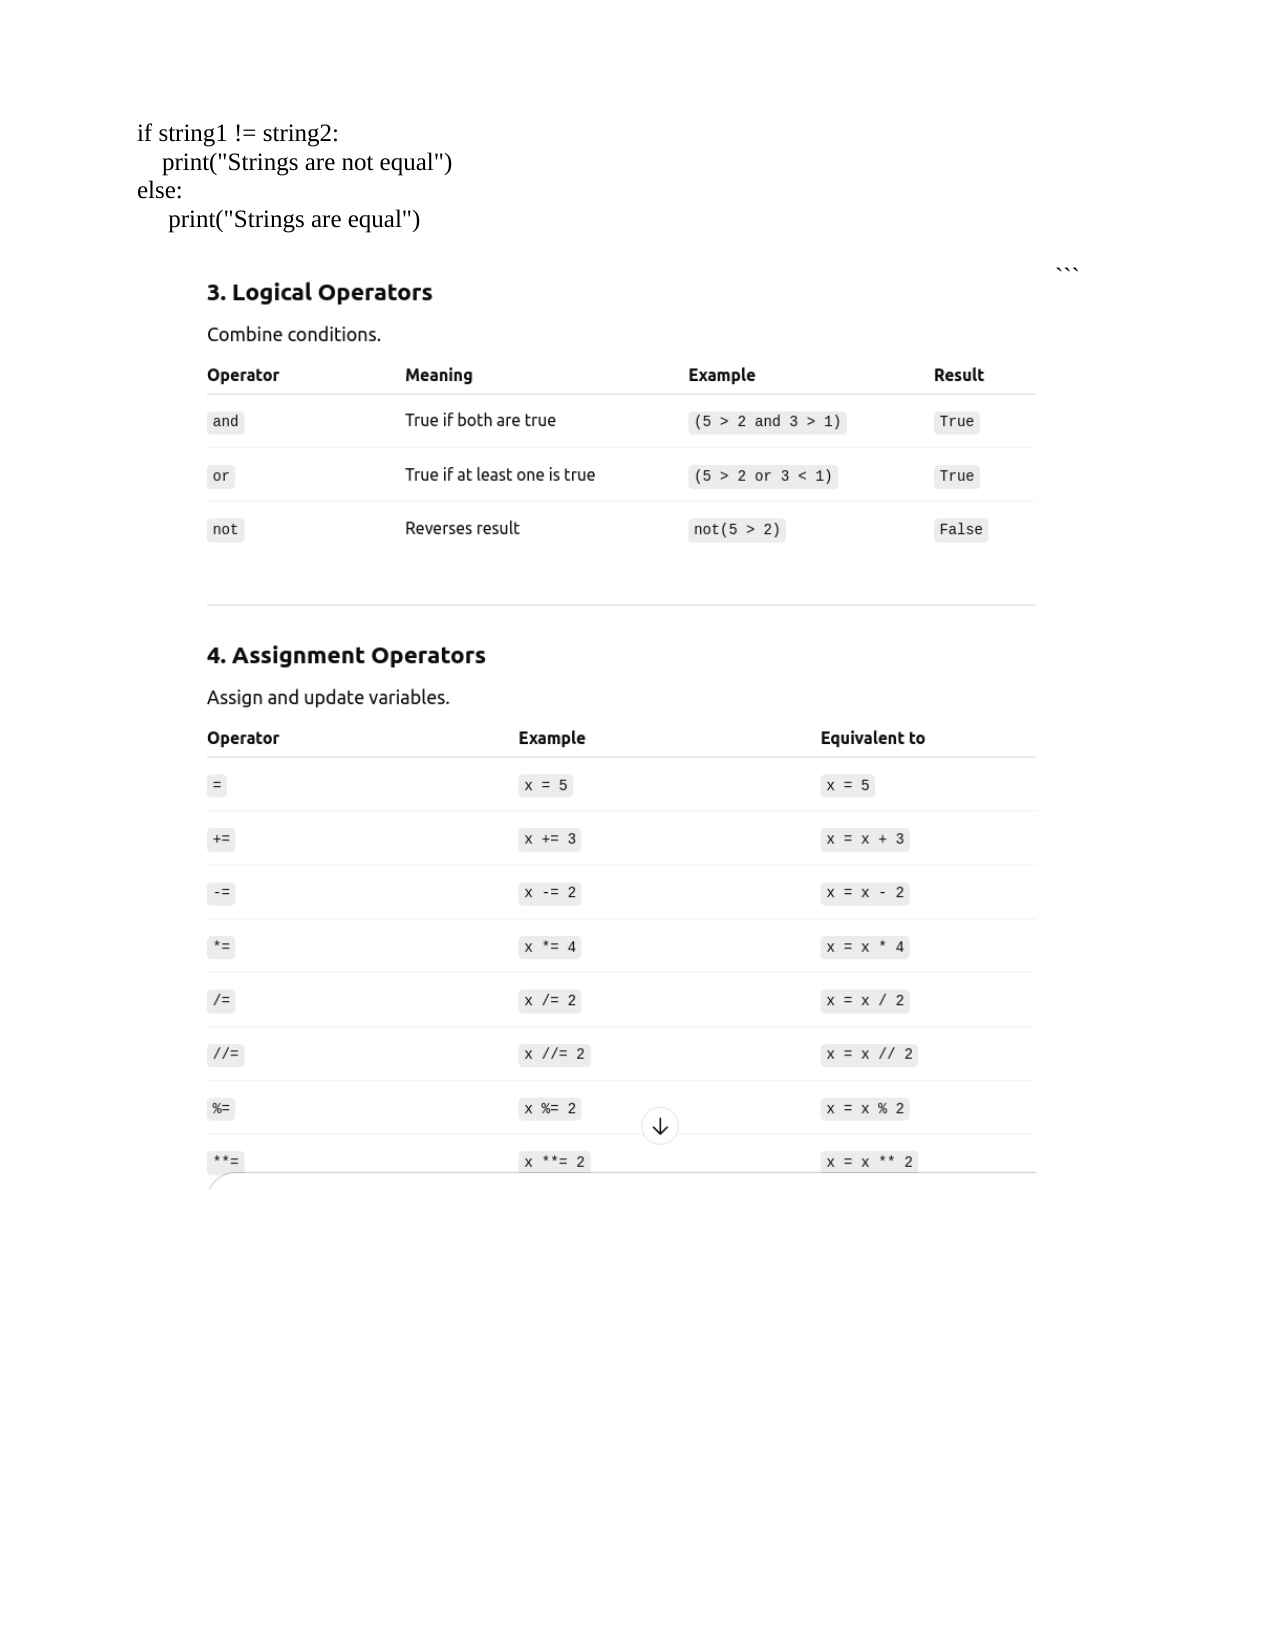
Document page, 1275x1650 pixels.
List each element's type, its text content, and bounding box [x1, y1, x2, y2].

text print("Strings are equal") [118, 204, 1157, 233]
picture [331, 262, 1037, 1189]
text ``` [1037, 262, 1157, 291]
text print("Strings are not equal") [118, 147, 1157, 176]
text if string1 != string2: [118, 118, 1157, 147]
text else: [118, 176, 1157, 204]
text [118, 262, 331, 291]
